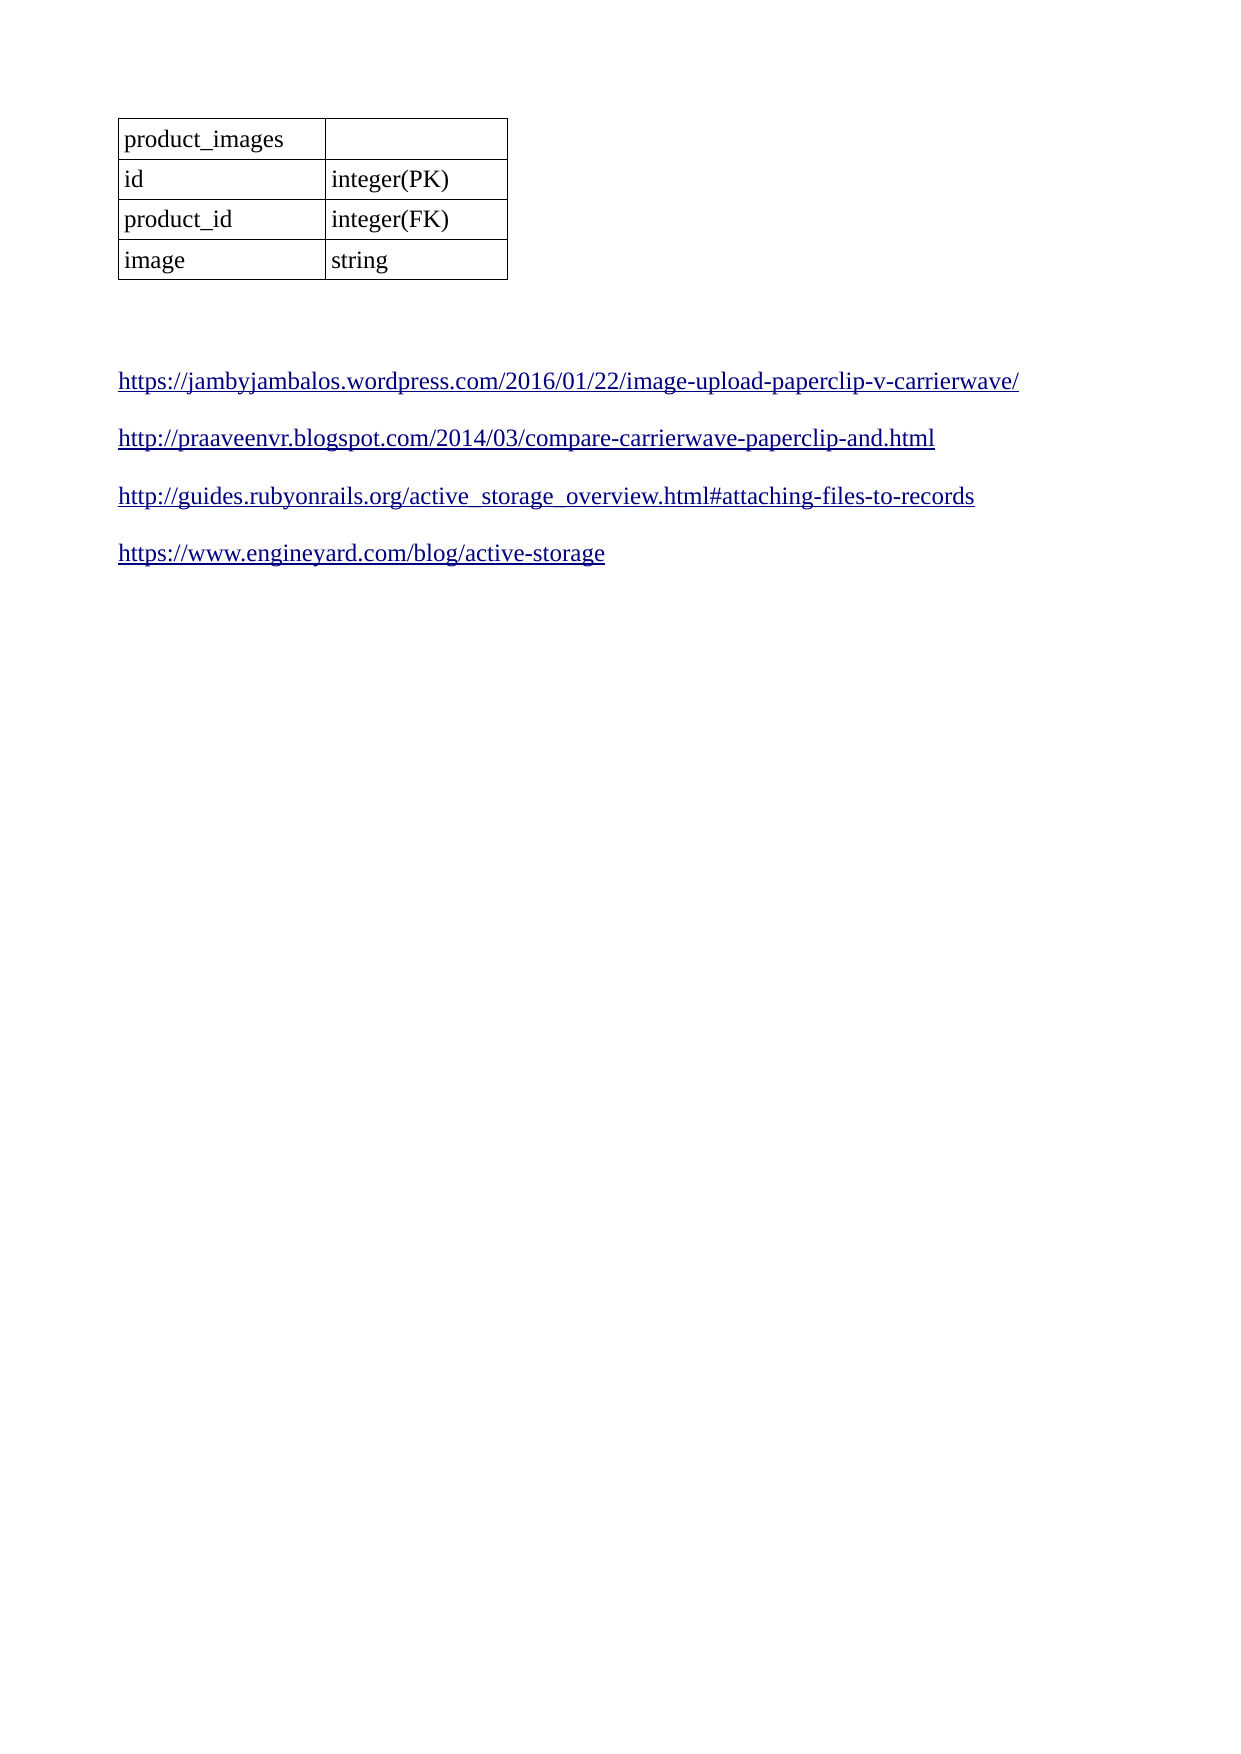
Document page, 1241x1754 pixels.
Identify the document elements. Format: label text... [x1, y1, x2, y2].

text https://www.engineyard.com/blog/active-storage [118, 538, 1122, 567]
text http://guides.rubyonrails.org/active_storage_overview.html#attaching-files-to-records [118, 481, 1122, 509]
table_cell image [119, 240, 325, 279]
table_cell string [326, 240, 507, 279]
text http://praaveenvr.blogspot.com/2014/03/compare-carrierwave-paperclip-and.html [118, 423, 1122, 452]
table_cell integer(PK) [326, 160, 507, 199]
text https://jambyjambalos.wordpress.com/2016/01/22/image-upload-paperclip-v-carrierwave/ [118, 366, 1122, 394]
table_cell integer(FK) [326, 200, 507, 239]
table_header [326, 119, 507, 158]
table_cell id [119, 160, 325, 199]
table_header product_images [119, 119, 325, 158]
table_cell product_id [119, 200, 325, 239]
